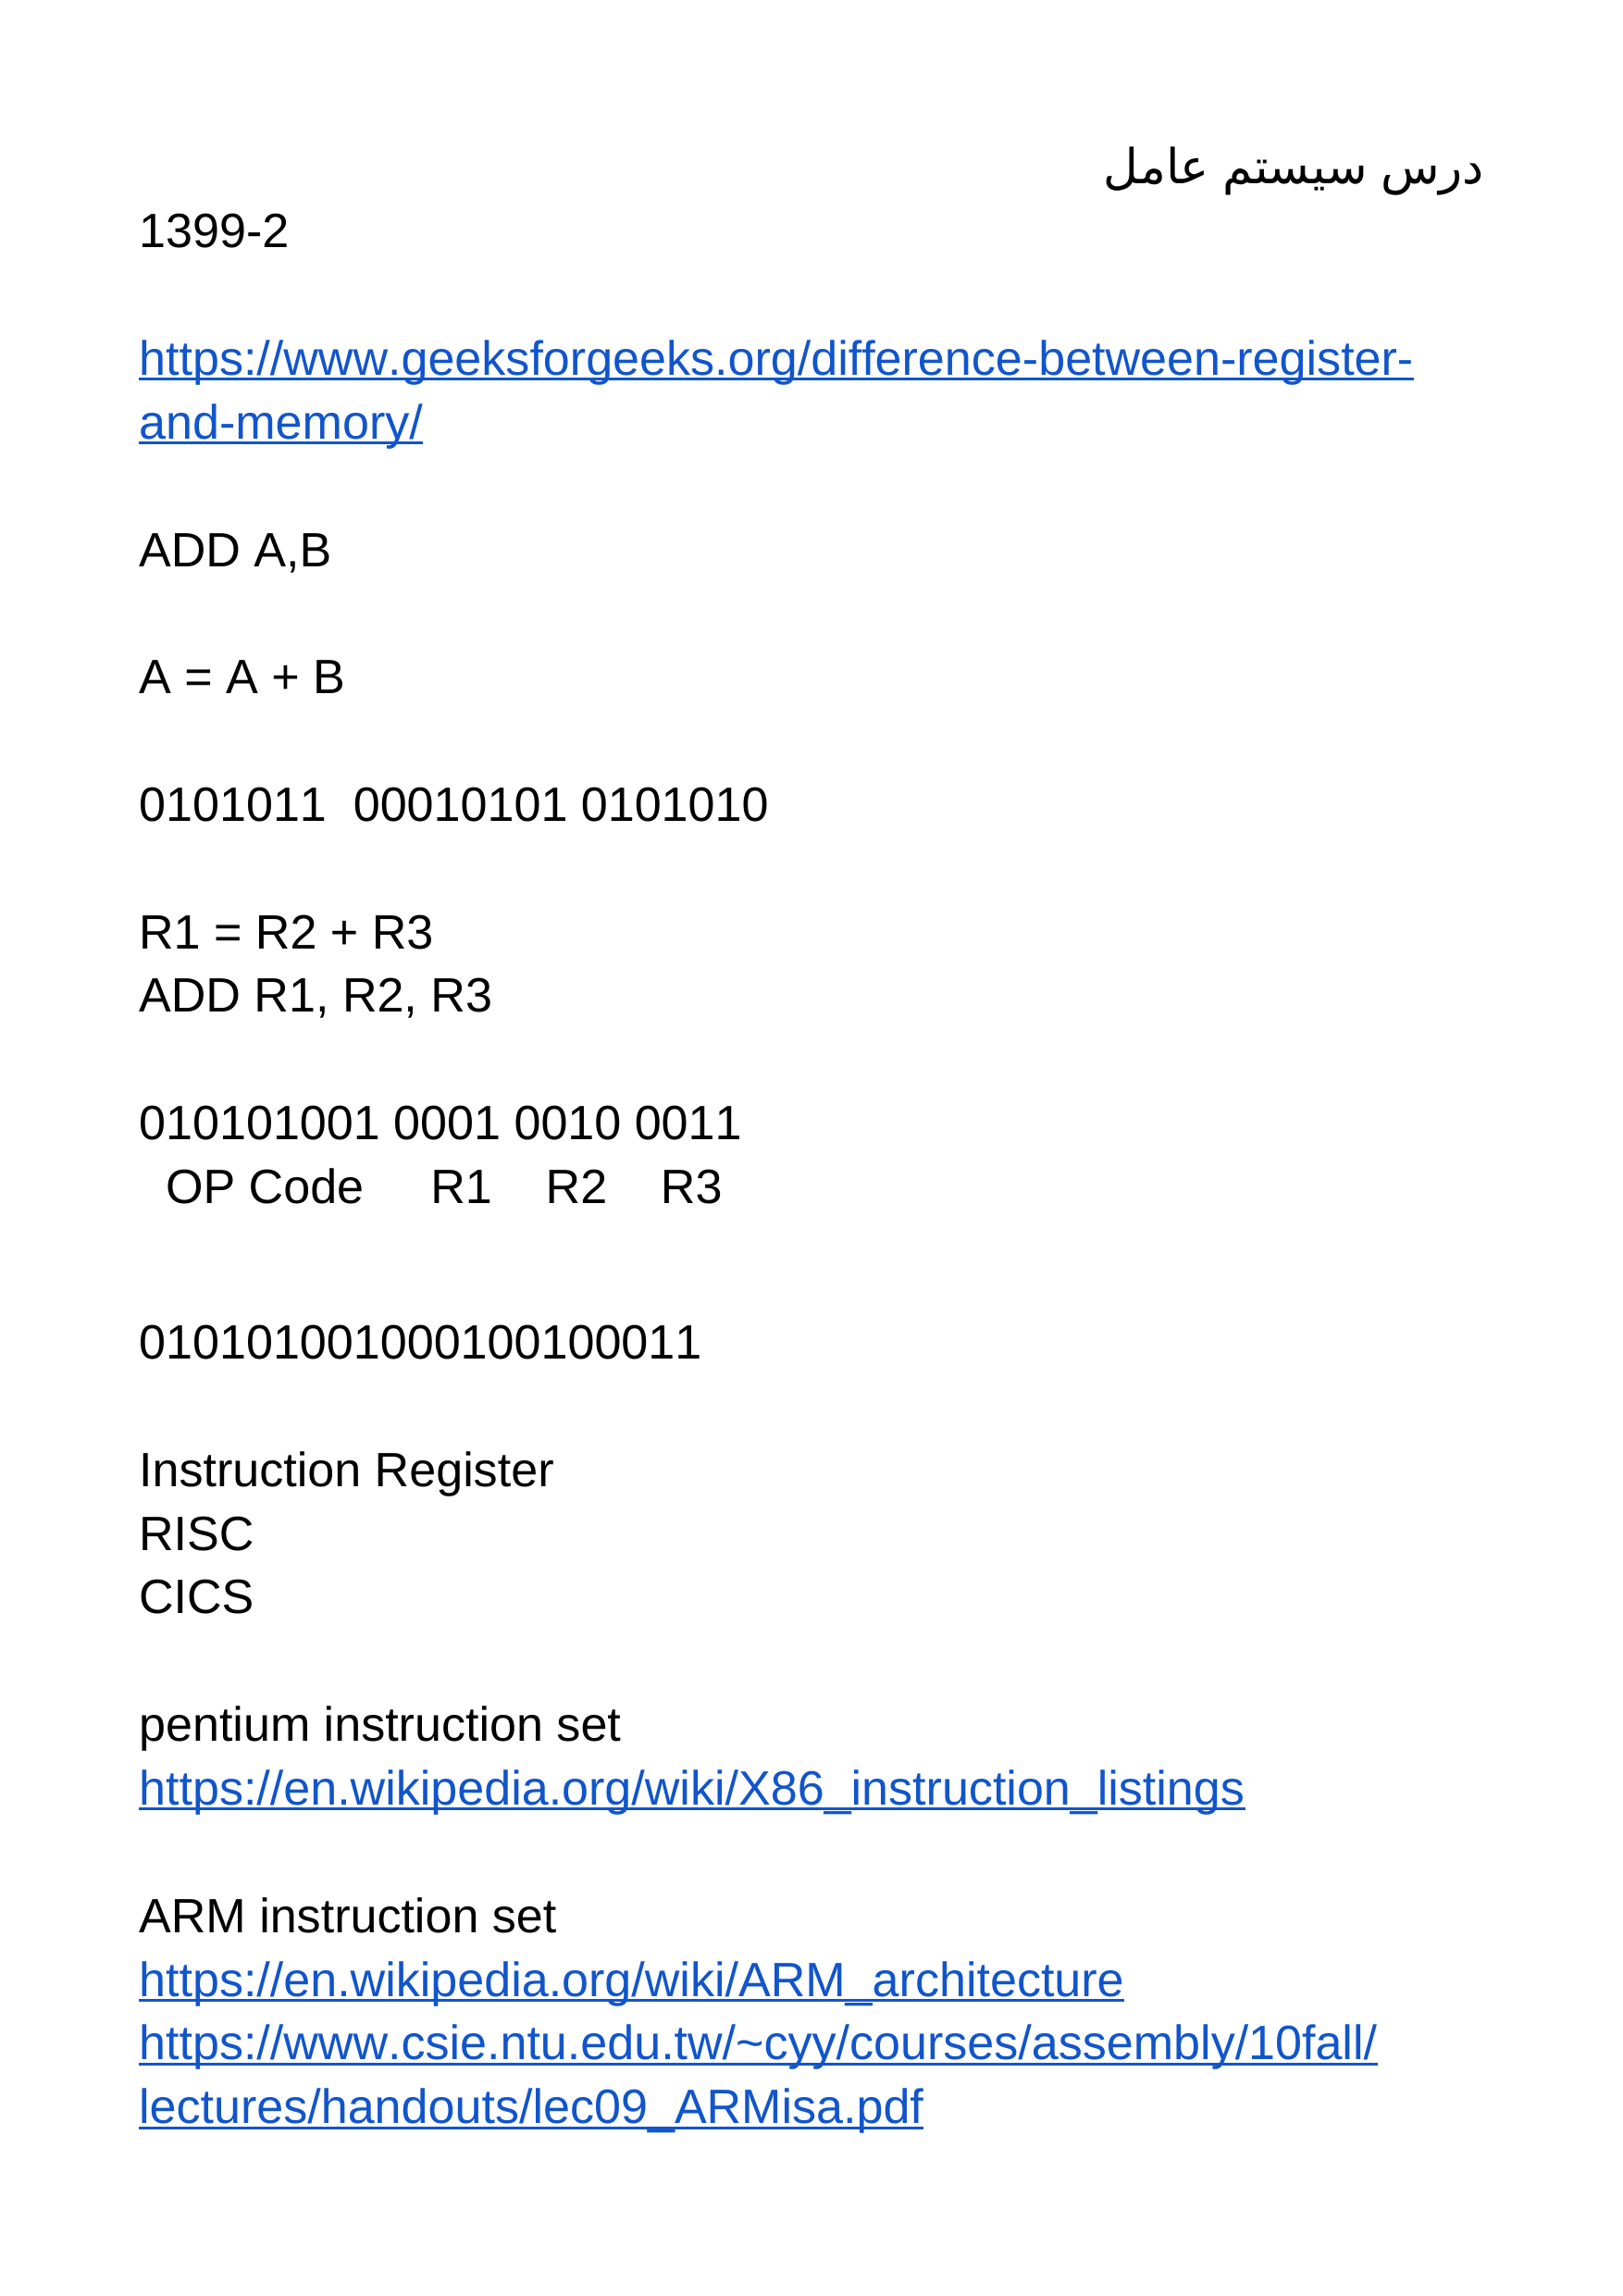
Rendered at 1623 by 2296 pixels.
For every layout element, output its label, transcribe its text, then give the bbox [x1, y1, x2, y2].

text ADD A,B [139, 521, 1484, 577]
text 010101001 0001 0010 0011 [139, 1095, 1484, 1150]
text درس سیستم عامل [139, 139, 1484, 194]
text 010101001000100100011 [139, 1313, 1484, 1369]
text ARM instruction set [139, 1887, 1484, 1942]
text 0101011 00010101 0101010 [139, 776, 1484, 831]
text https://www.csie.ntu.edu.tw/~cyy/courses/assembly/10fall/lectures/handouts/lec09_ARMisa.pdf [139, 2015, 1484, 2134]
text pentium instruction set [139, 1696, 1484, 1752]
text RISC [139, 1505, 1484, 1560]
text A = A + B [139, 649, 1484, 704]
text CICS [139, 1569, 1484, 1624]
text Instruction Register [139, 1441, 1484, 1496]
text 1399-2 [139, 203, 1484, 258]
text OP Code R1 R2 R3 [139, 1159, 1484, 1214]
text https://en.wikipedia.org/wiki/X86_instruction_listings [139, 1760, 1484, 1815]
text ADD R1, R2, R3 [139, 967, 1484, 1023]
text https://en.wikipedia.org/wiki/ARM_architecture [139, 1951, 1484, 2006]
text R1 = R2 + R3 [139, 903, 1484, 959]
text https://www.geeksforgeeks.org/difference-between-register-and-memory/ [139, 330, 1484, 449]
